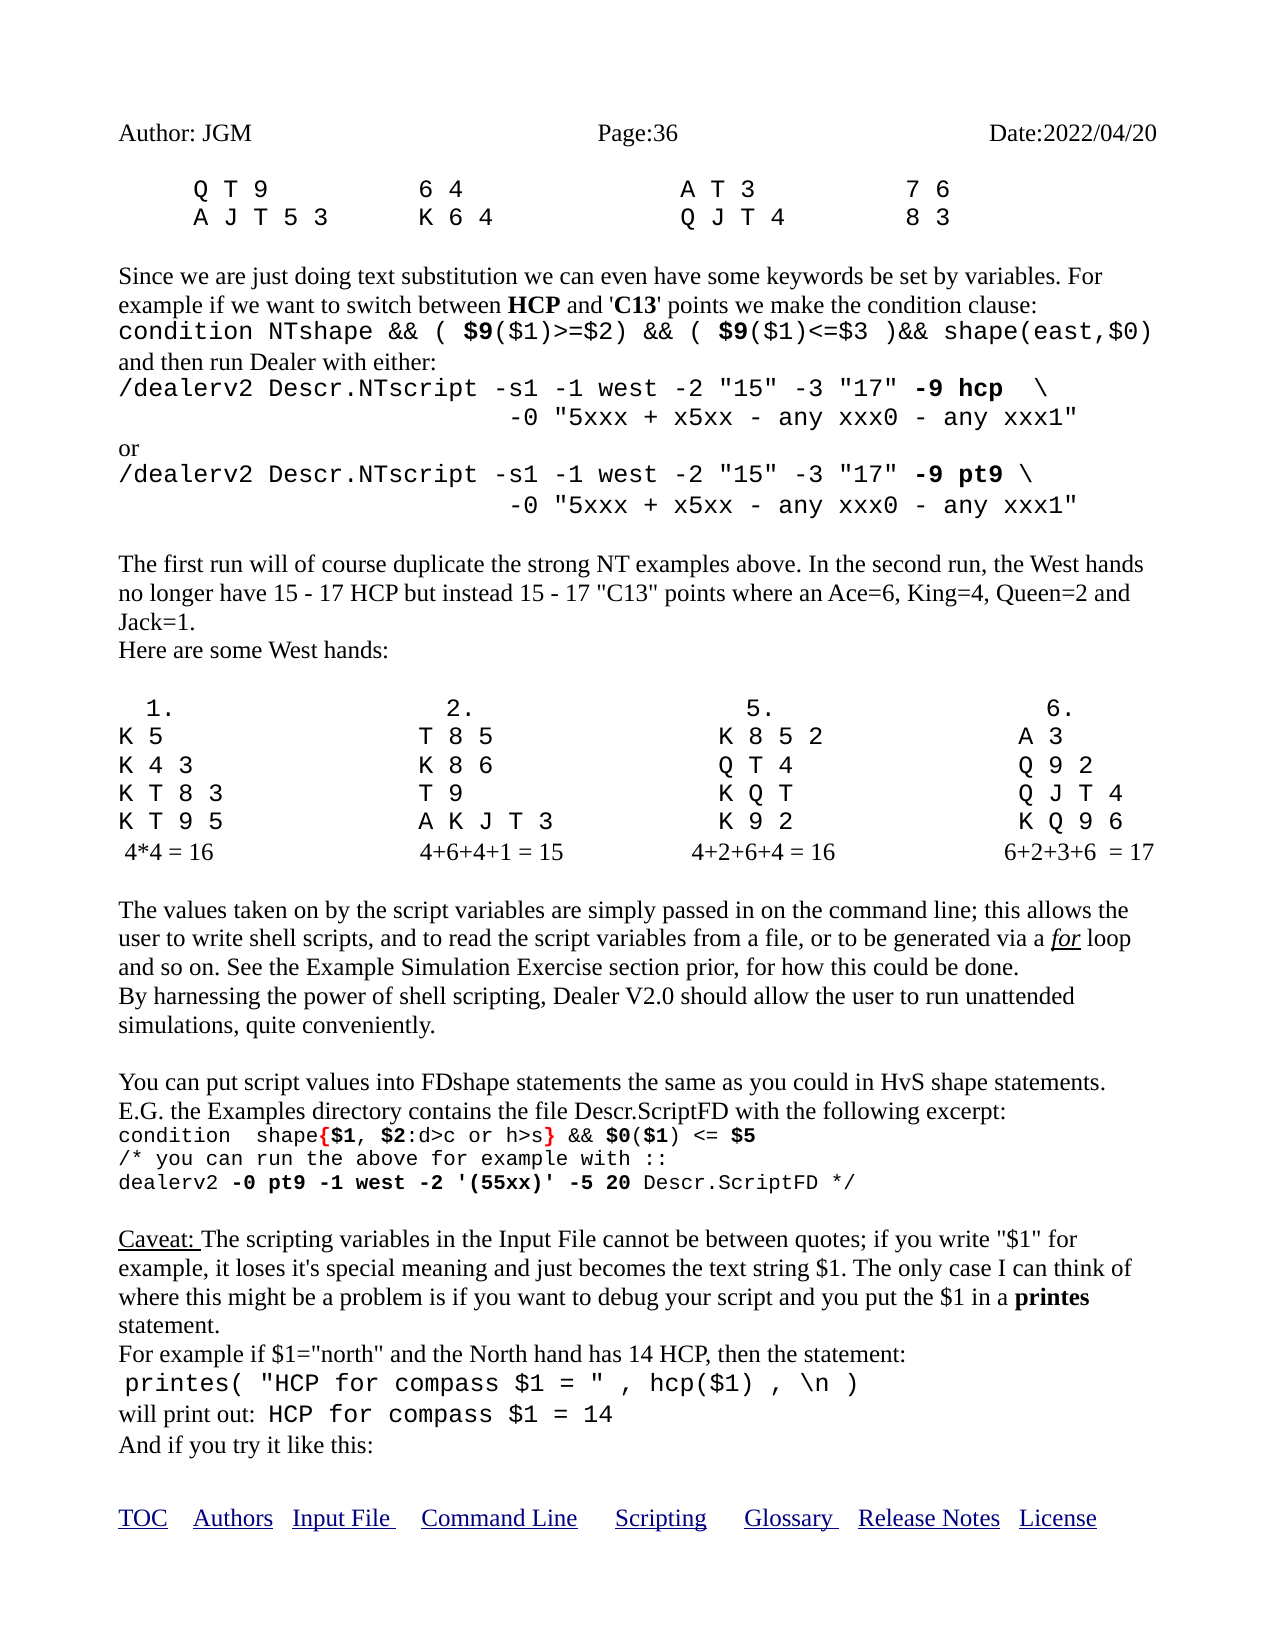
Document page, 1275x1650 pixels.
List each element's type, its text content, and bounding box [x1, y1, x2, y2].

text K 5 T 8 5 K 8 5 2 A 3 [118, 724, 1157, 752]
text printes( "HCP for compass $1 = " , hcp($1) , \n ) [118, 1368, 1157, 1399]
text And if you try it like this: [118, 1430, 1157, 1458]
text /* you can run the above for example with :: [118, 1148, 1157, 1172]
text /dealerv2 Descr.NTscript -s1 -1 west -2 "15" -3 "17" -9 hcp \ [118, 376, 1157, 404]
text By harnessing the power of shell scripting, Dealer V2.0 should allow the user to run unattended simulations, quite conveniently. [118, 981, 1157, 1038]
text Since we are just doing text substitution we can even have some keywords be set by variables. For example if we want to switch between HCP and 'C13' points we make the condition clause: [118, 261, 1157, 319]
text -0 "5xxx + x5xx - any xxx0 - any xxx1" [118, 404, 1157, 433]
text The values taken on by the script variables are simply passed in on the command line; this allows the user to write shell scripts, and to read the script variables from a file, or to be generated via a for loop and so on. See the Example Simulation Exercise section prior, for how this could be done. [118, 895, 1157, 981]
text condition NTshape && ( $9($1)>=$2) && ( $9($1)<=$3 )&& shape(east,$0) [118, 319, 1157, 347]
text 4*4 = 16 4+6+4+1 = 15 4+2+6+4 = 16 6+2+3+6 = 17 [118, 837, 1157, 866]
text condition shape{$1, $2:d>c or h>s} && $0($1) <= $5 [118, 1125, 1157, 1148]
text K T 9 5 A K J T 3 K 9 2 K Q 9 6 [118, 809, 1157, 837]
text The first run will of course duplicate the strong NT examples above. In the second run, the West hands no longer have 15 - 17 HCP but instead 15 - 17 "C13" points where an Ace=6, King=4, Queen=2 and Jack=1. [118, 549, 1157, 636]
text K T 8 3 T 9 K Q T Q J T 4 [118, 781, 1157, 809]
text dealerv2 -0 pt9 -1 west -2 '(55xx)' -5 20 Descr.ScriptFD */ [118, 1172, 1157, 1196]
text Here are some West hands: [118, 636, 1157, 664]
text will print out: HCP for compass $1 = 14 [118, 1399, 1157, 1430]
text For example if $1="north" and the North hand has 14 HCP, then the statement: [118, 1339, 1157, 1368]
text -0 "5xxx + x5xx - any xxx0 - any xxx1" [118, 490, 1157, 521]
text 1. 2. 5. 6. [118, 693, 1157, 724]
text You can put script values into FDshape statements the same as you could in HvS shape statements. E.G. the Examples directory contains the file Descr.ScriptFD with the following excerpt: [118, 1067, 1157, 1125]
text Q T 9 6 4 A T 3 7 6 [118, 176, 1157, 205]
text and then run Dealer with either: [118, 347, 1157, 376]
text or [118, 433, 1157, 461]
text K 4 3 K 8 6 Q T 4 Q 9 2 [118, 752, 1157, 781]
text A J T 5 3 K 6 4 Q J T 4 8 3 [118, 205, 1157, 233]
text Caveat: The scripting variables in the Input File cannot be between quotes; if you write "$1" for example, it loses it's special meaning and just becomes the text string $1. The only case I can think of where this might be a problem is if you want to debug your script and you put the $1 in a printes statement. [118, 1224, 1157, 1339]
text /dealerv2 Descr.NTscript -s1 -1 west -2 "15" -3 "17" -9 pt9 \ [118, 461, 1157, 490]
